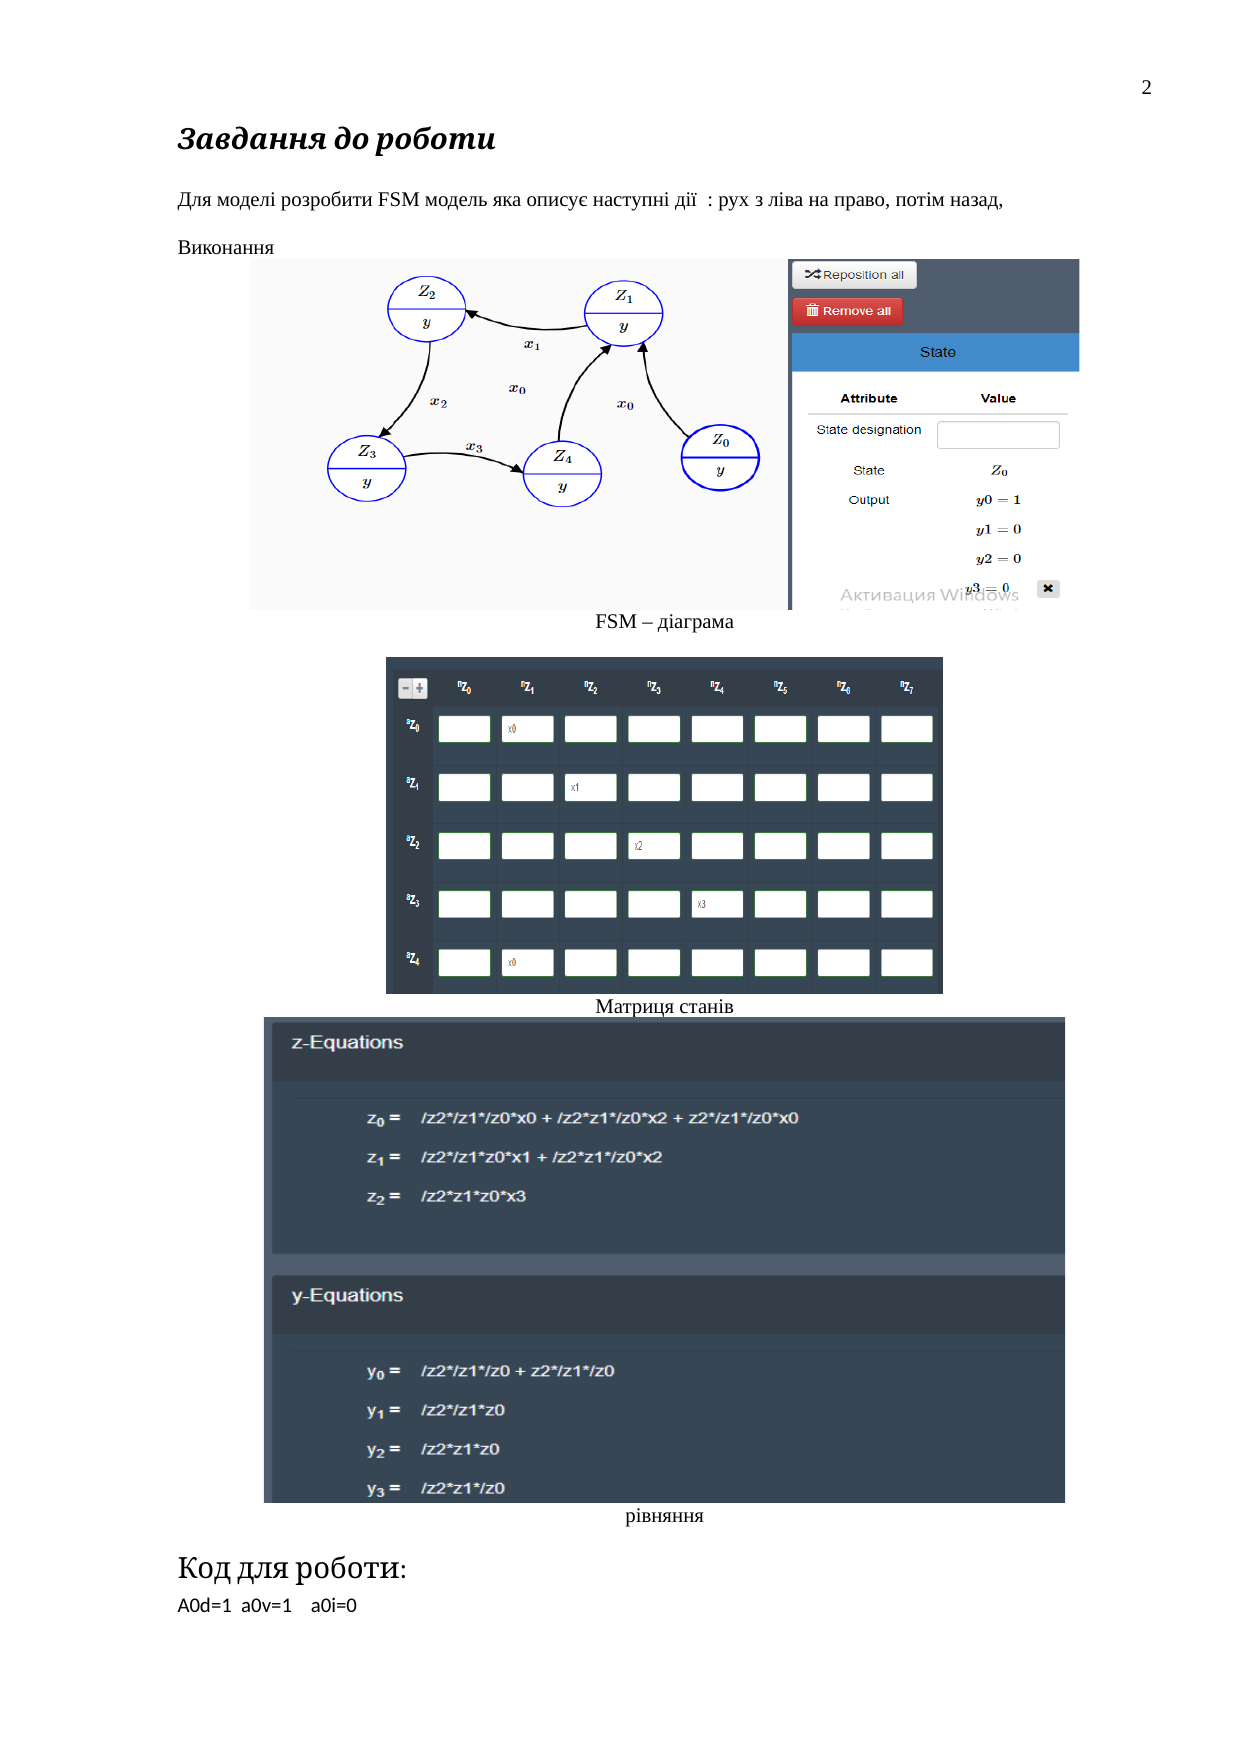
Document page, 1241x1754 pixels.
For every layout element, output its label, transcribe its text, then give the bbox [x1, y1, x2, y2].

text FSM – діаграма [177, 609, 1152, 633]
subtitle Код для роботи: [177, 1552, 1152, 1586]
text Матриця станів [177, 993, 1152, 1018]
text A0d=1 a0v=1 a0i=0 [177, 1592, 1152, 1617]
subtitle Завдання до роботи [177, 123, 1152, 157]
text Виконання [177, 235, 1152, 259]
text рівняння [177, 1503, 1152, 1527]
text Для моделі розробити FSM модель яка описує наступні дії : рух з ліва на право, потім назад, [177, 187, 1152, 211]
